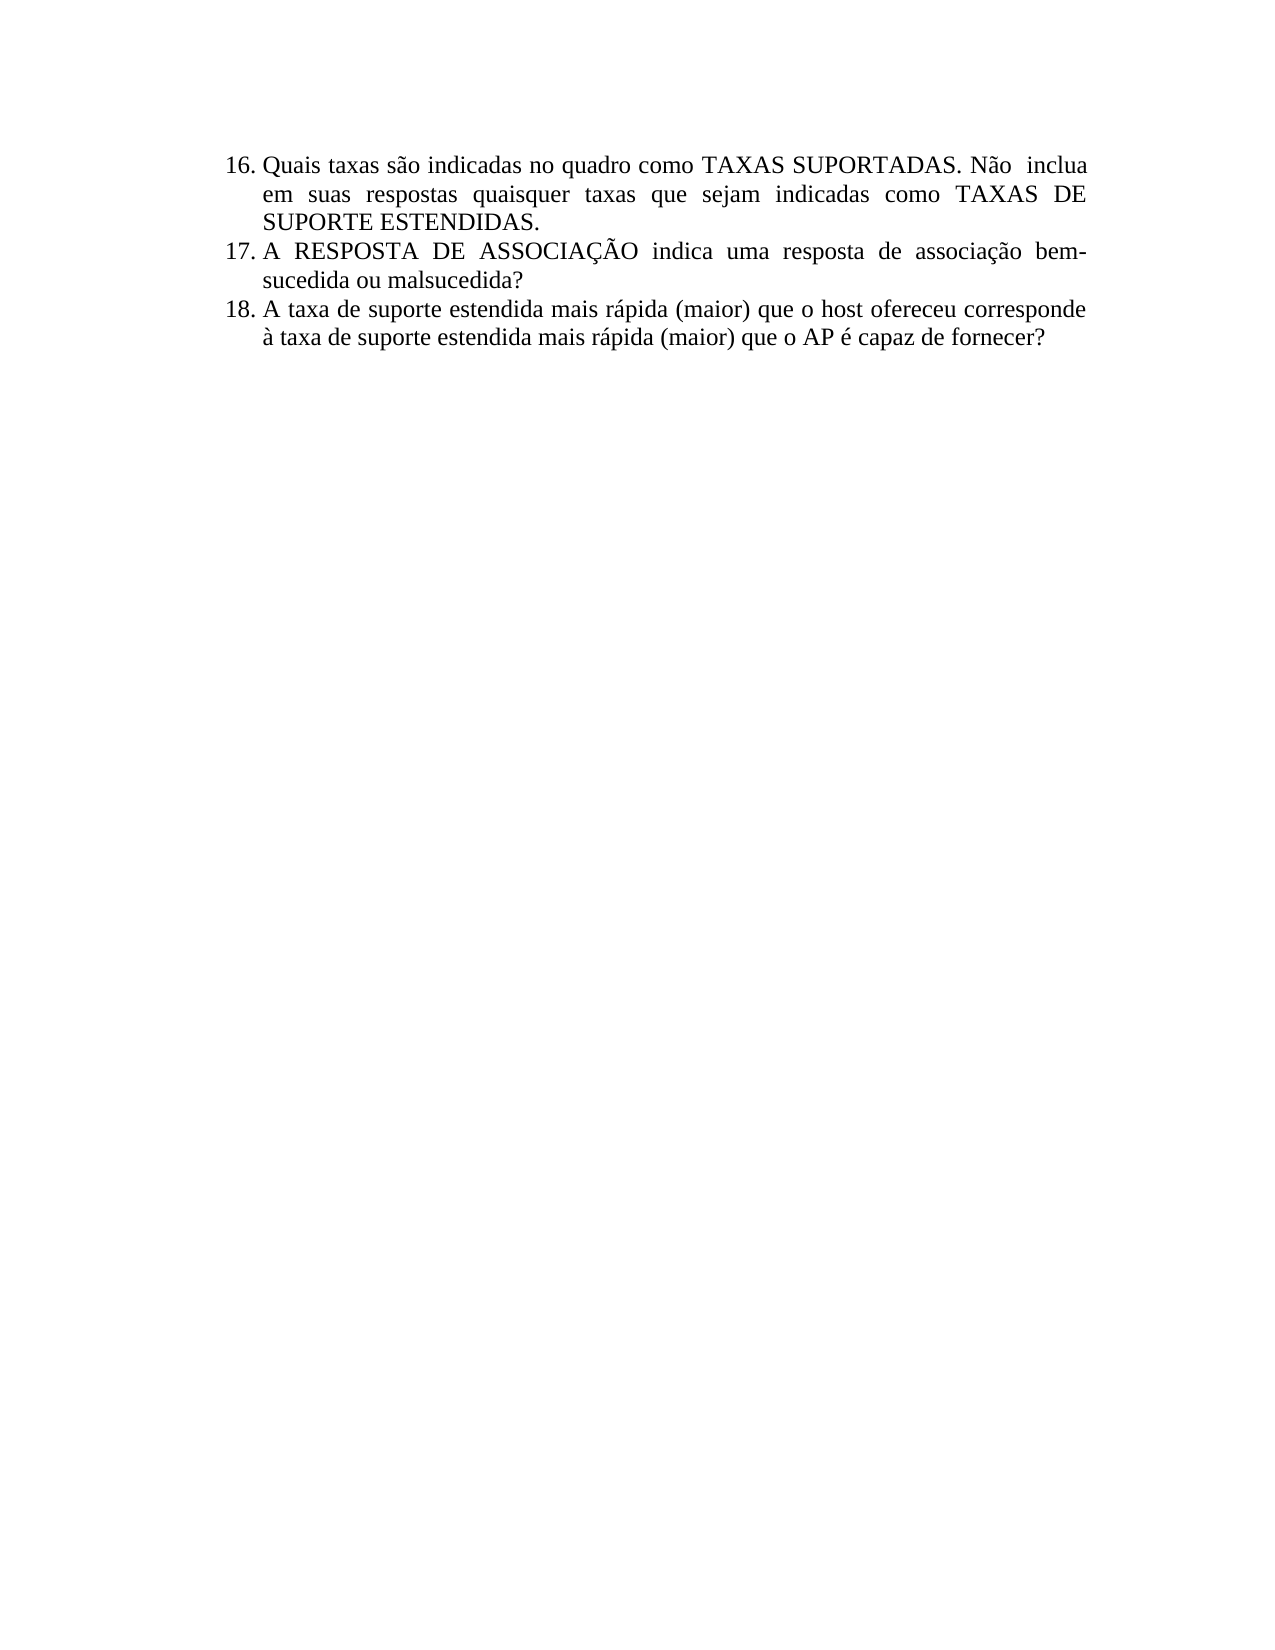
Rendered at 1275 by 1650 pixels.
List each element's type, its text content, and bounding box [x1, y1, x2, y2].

list Quais taxas são indicadas no quadro como TAXAS SUPORTADAS. Não inclua em suas respostas quaisquer taxas que sejam indicadas como TAXAS DE SUPORTE ESTENDIDAS. [225, 150, 1087, 236]
list A taxa de suporte estendida mais rápida (maior) que o host ofereceu corresponde à taxa de suporte estendida mais rápida (maior) que o AP é capaz de fornecer? [225, 294, 1087, 351]
list A RESPOSTA DE ASSOCIAÇÃO indica uma resposta de associação bem-sucedida ou malsucedida? [225, 236, 1087, 294]
